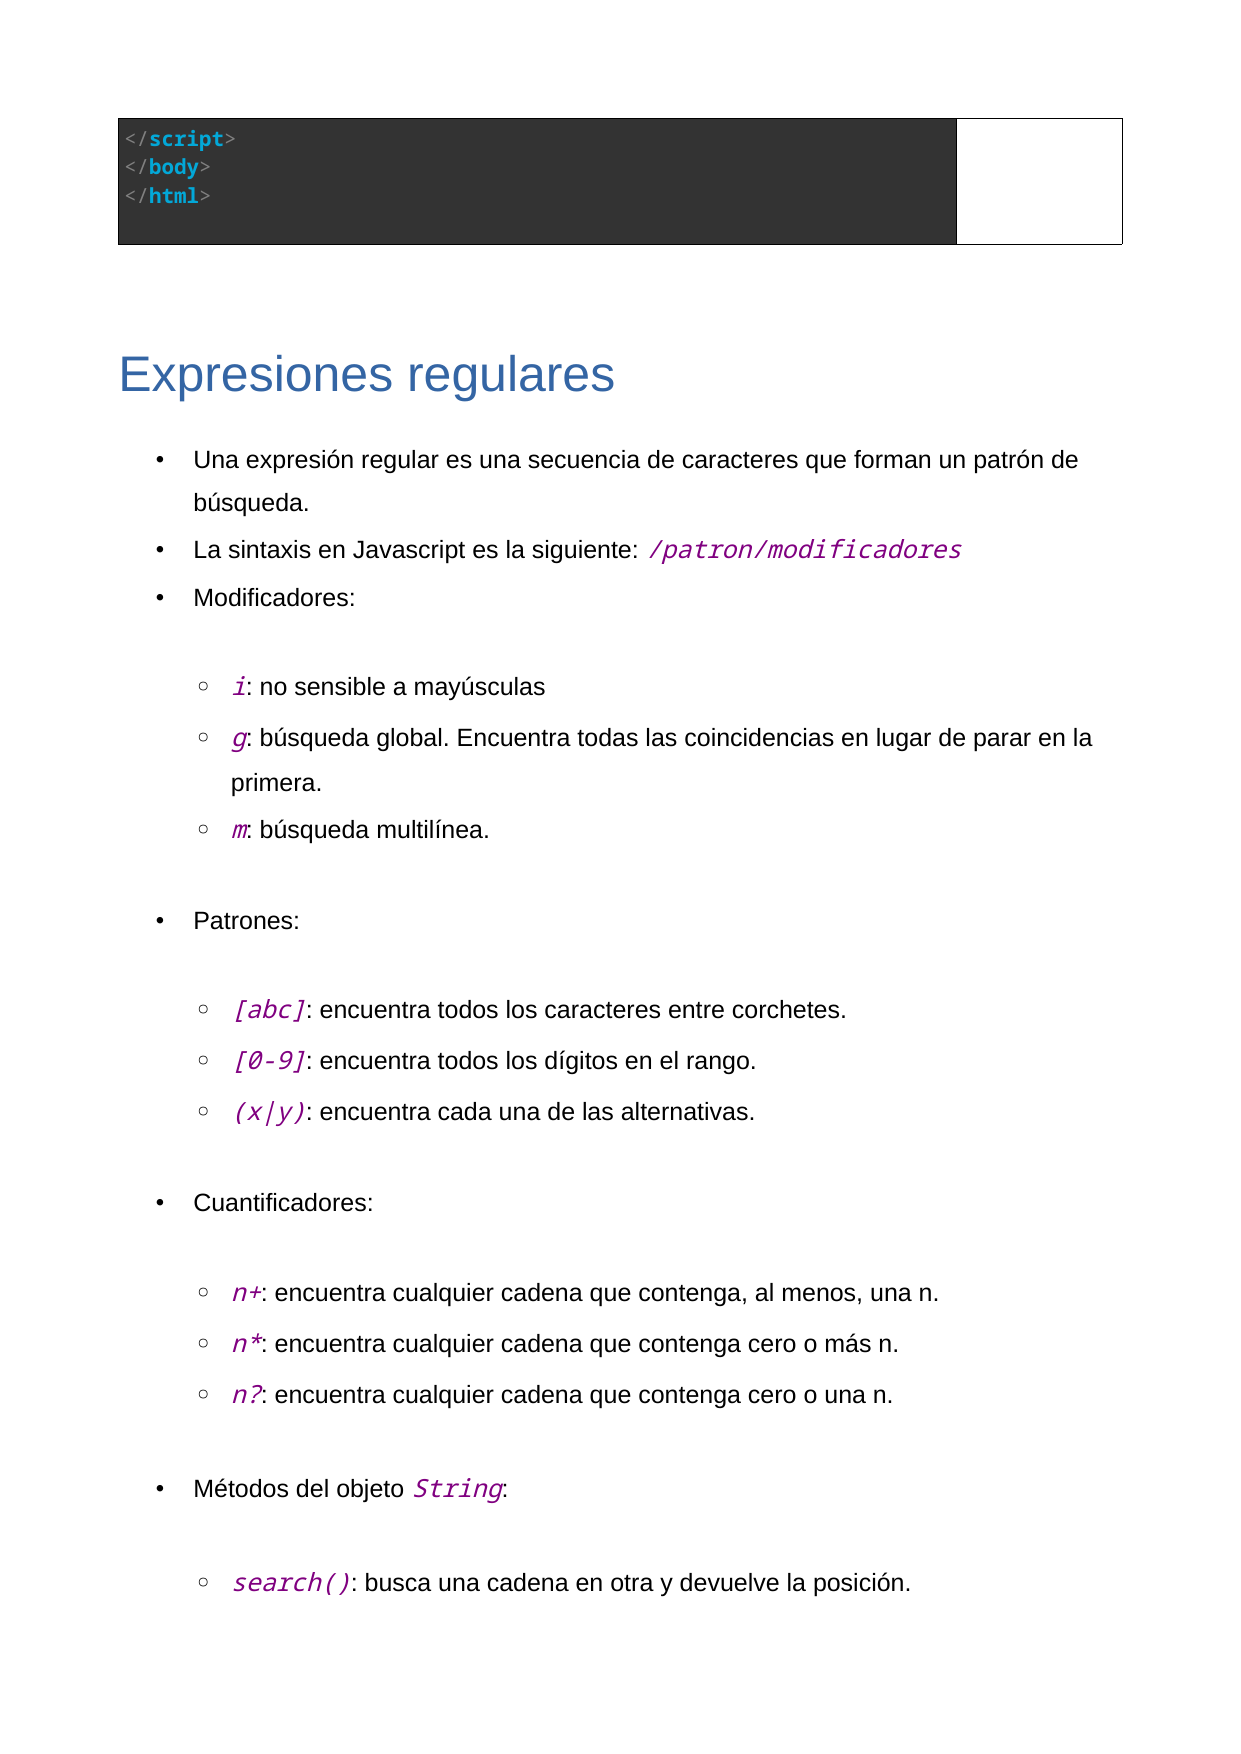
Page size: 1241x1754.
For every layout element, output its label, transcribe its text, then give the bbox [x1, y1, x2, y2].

list search(): busca una cadena en otra y devuelve la posición. [193, 1565, 1122, 1599]
list La sintaxis en Javascript es la siguiente: /patron/modificadores [156, 531, 1122, 566]
list [0-9]: encuentra todos los dígitos en el rango. [193, 1043, 1122, 1077]
list [abc]: encuentra todos los caracteres entre corchetes. [193, 992, 1122, 1026]
list Patrones: [156, 906, 1122, 934]
table_header [957, 119, 1122, 244]
list Cuantificadores: [156, 1188, 1122, 1217]
list m: búsqueda multilínea. [193, 811, 1122, 846]
list Una expresión regular es una secuencia de caracteres que forman un patrón de búsqueda. [156, 445, 1122, 517]
list (x|y): encuentra cada una de las alternativas. [193, 1094, 1122, 1128]
list Modificadores: [156, 582, 1122, 611]
list g: búsqueda global. Encuentra todas las coincidencias en lugar de parar en la primera. [193, 720, 1122, 797]
list n*: encuentra cualquier cadena que contenga cero o más n. [193, 1326, 1122, 1360]
text Expresiones regulares [118, 344, 1122, 402]
table_header </script> </body> </html> [119, 119, 956, 244]
list i: no sensible a mayúsculas [193, 669, 1122, 703]
list n+: encuentra cualquier cadena que contenga, al menos, una n. [193, 1274, 1122, 1309]
list Métodos del objeto String: [156, 1471, 1122, 1505]
list n?: encuentra cualquier cadena que contenga cero o una n. [193, 1377, 1122, 1411]
